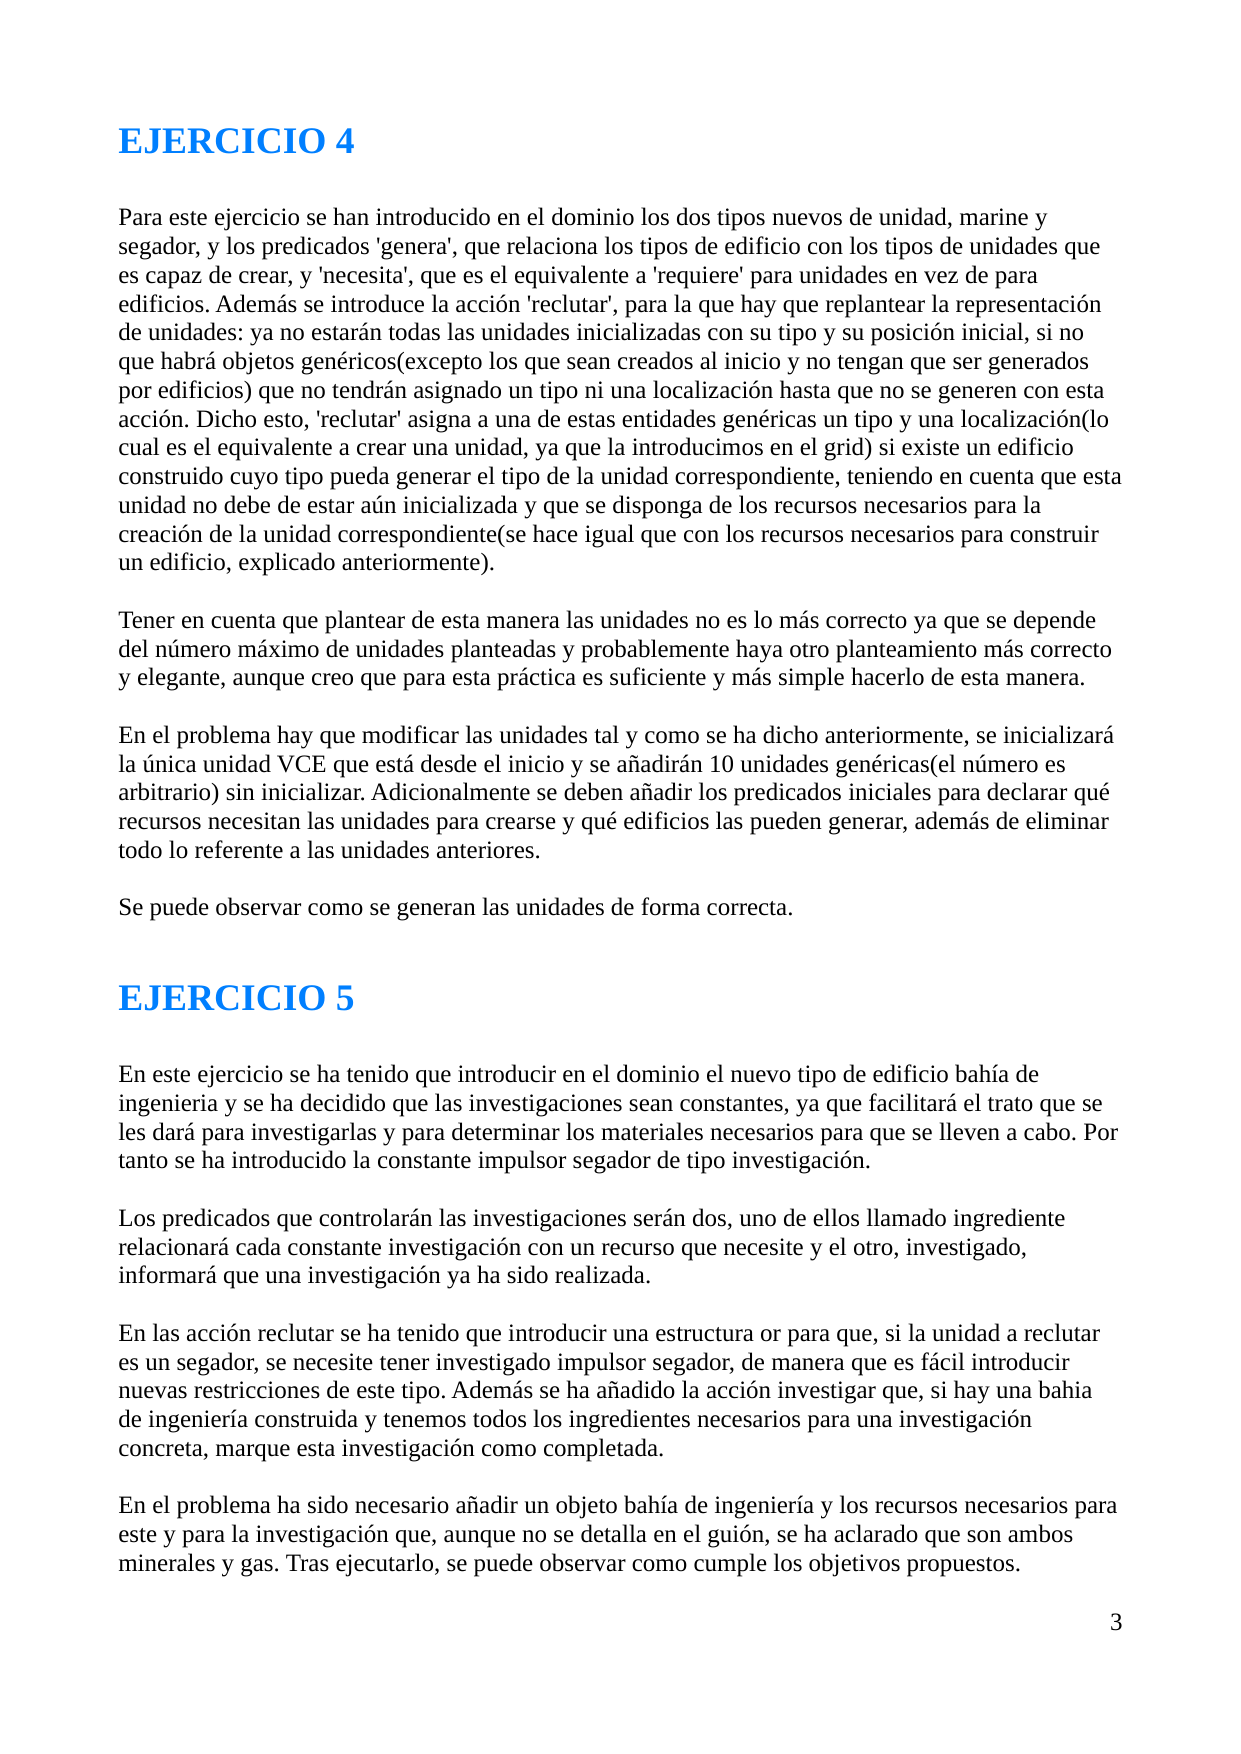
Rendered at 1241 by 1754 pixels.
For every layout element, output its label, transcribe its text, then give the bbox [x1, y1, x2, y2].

text En este ejercicio se ha tenido que introducir en el dominio el nuevo tipo de edificio bahía de ingenieria y se ha decidido que las investigaciones sean constantes, ya que facilitará el trato que se les dará para investigarlas y para determinar los materiales necesarios para que se lleven a cabo. Por tanto se ha introducido la constante impulsor segador de tipo investigación. [118, 1059, 1122, 1174]
subtitle EJERCICIO 4 [118, 118, 1122, 161]
text Los predicados que controlarán las investigaciones serán dos, uno de ellos llamado ingrediente relacionará cada constante investigación con un recurso que necesite y el otro, investigado, informará que una investigación ya ha sido realizada. [118, 1203, 1122, 1289]
text Para este ejercicio se han introducido en el dominio los dos tipos nuevos de unidad, marine y segador, y los predicados 'genera', que relaciona los tipos de edificio con los tipos de unidades que es capaz de crear, y 'necesita', que es el equivalente a 'requiere' para unidades en vez de para edificios. Además se introduce la acción 'reclutar', para la que hay que replantear la representación de unidades: ya no estarán todas las unidades inicializadas con su tipo y su posición inicial, si no que habrá objetos genéricos(excepto los que sean creados al inicio y no tengan que ser generados por edificios) que no tendrán asignado un tipo ni una localización hasta que no se generen con esta acción. Dicho esto, 'reclutar' asigna a una de estas entidades genéricas un tipo y una localización(lo cual es el equivalente a crear una unidad, ya que la introducimos en el grid) si existe un edificio construido cuyo tipo pueda generar el tipo de la unidad correspondiente, teniendo en cuenta que esta unidad no debe de estar aún inicializada y que se disponga de los recursos necesarios para la creación de la unidad correspondiente(se hace igual que con los recursos necesarios para construir un edificio, explicado anteriormente). [118, 202, 1122, 576]
text En las acción reclutar se ha tenido que introducir una estructura or para que, si la unidad a reclutar es un segador, se necesite tener investigado impulsor segador, de manera que es fácil introducir nuevas restricciones de este tipo. Además se ha añadido la acción investigar que, si hay una bahia de ingeniería construida y tenemos todos los ingredientes necesarios para una investigación concreta, marque esta investigación como completada. [118, 1318, 1122, 1462]
text En el problema ha sido necesario añadir un objeto bahía de ingeniería y los recursos necesarios para este y para la investigación que, aunque no se detalla en el guión, se ha aclarado que son ambos minerales y gas. Tras ejecutarlo, se puede observar como cumple los objetivos propuestos. [118, 1491, 1122, 1577]
text En el problema hay que modificar las unidades tal y como se ha dicho anteriormente, se inicializará la única unidad VCE que está desde el inicio y se añadirán 10 unidades genéricas(el número es arbitrario) sin inicializar. Adicionalmente se deben añadir los predicados iniciales para declarar qué recursos necesitan las unidades para crearse y qué edificios las pueden generar, además de eliminar todo lo referente a las unidades anteriores. [118, 720, 1122, 864]
text Se puede observar como se generan las unidades de forma correcta. [118, 892, 1122, 921]
subtitle EJERCICIO 5 [118, 975, 1122, 1018]
text Tener en cuenta que plantear de esta manera las unidades no es lo más correcto ya que se depende del número máximo de unidades planteadas y probablemente haya otro planteamiento más correcto y elegante, aunque creo que para esta práctica es suficiente y más simple hacerlo de esta manera. [118, 605, 1122, 691]
